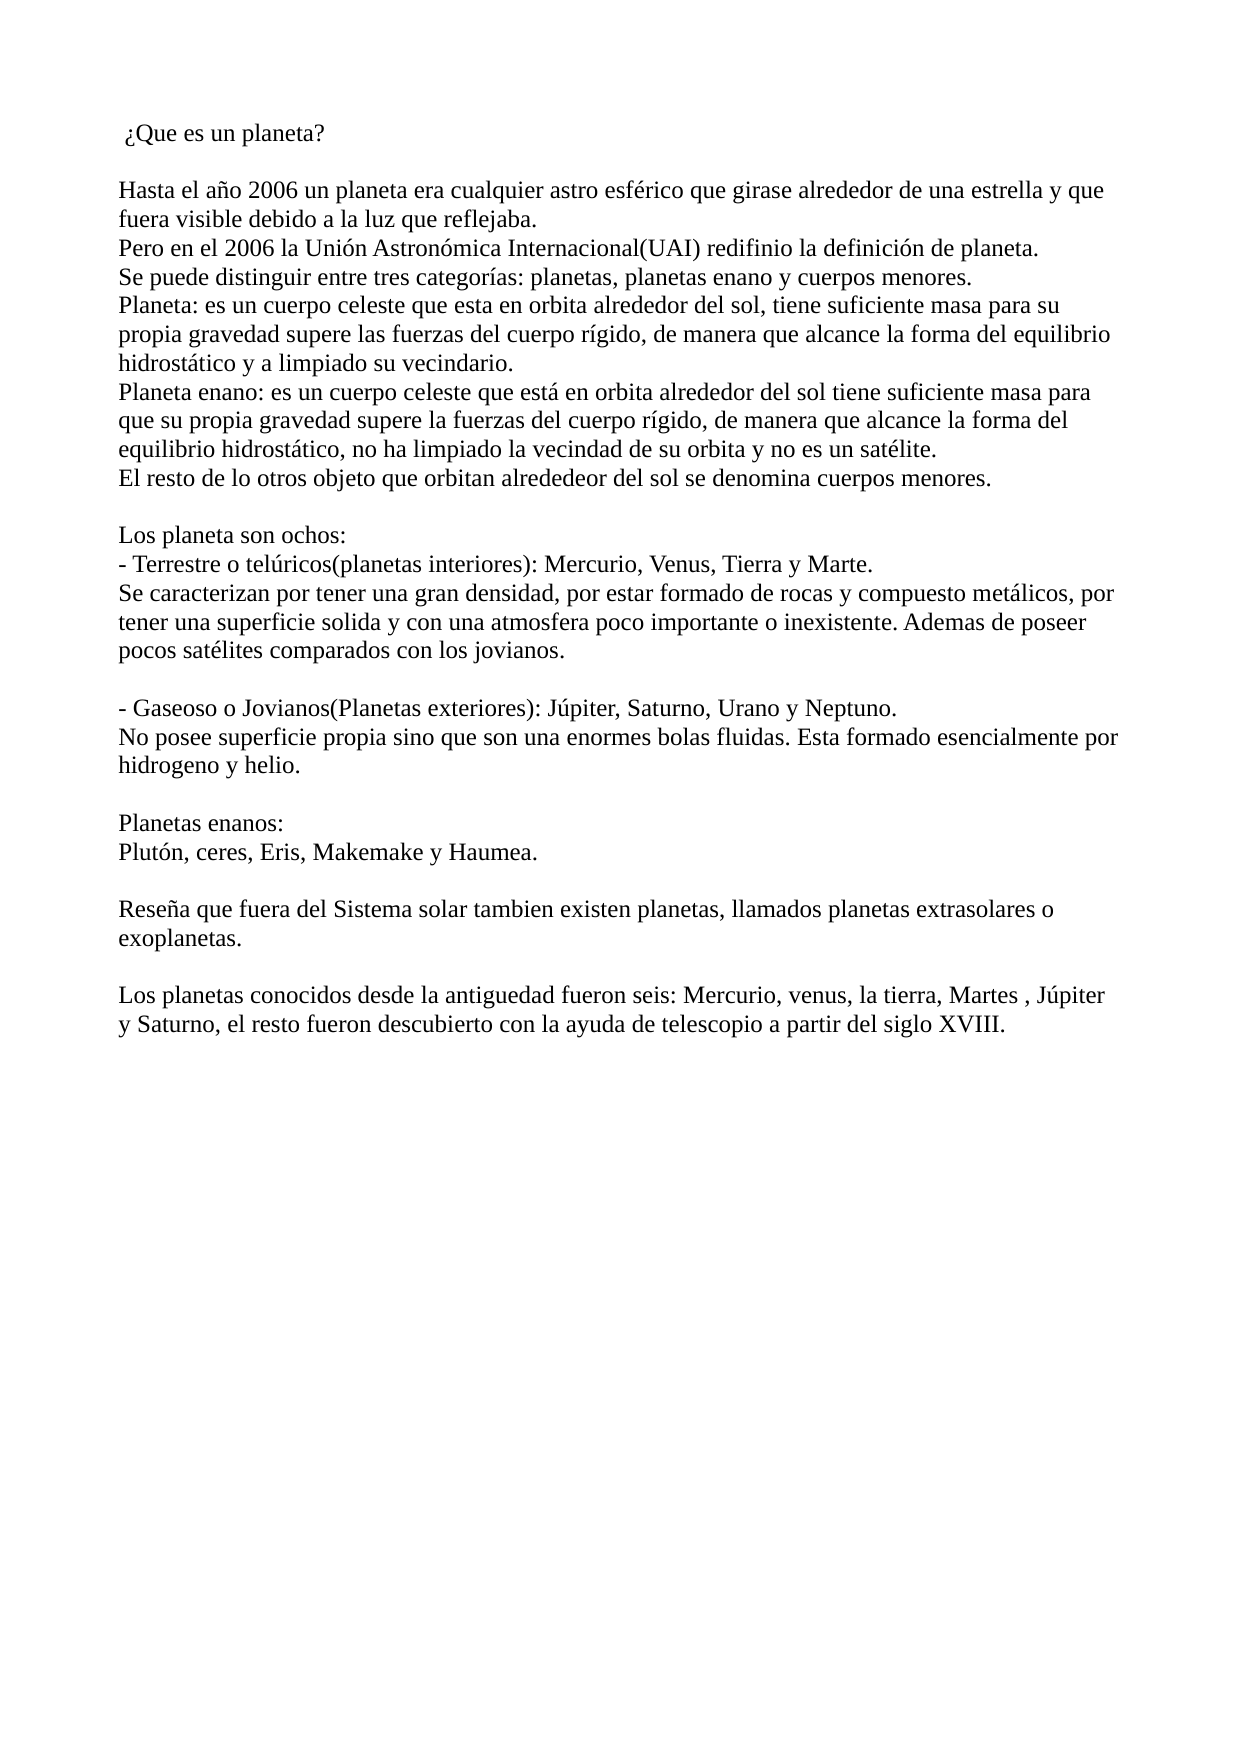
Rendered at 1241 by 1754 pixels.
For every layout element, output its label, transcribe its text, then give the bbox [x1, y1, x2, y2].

text Planeta enano: es un cuerpo celeste que está en orbita alrededor del sol tiene suficiente masa para que su propia gravedad supere la fuerzas del cuerpo rígido, de manera que alcance la forma del equilibrio hidrostático, no ha limpiado la vecindad de su orbita y no es un satélite. [118, 377, 1122, 463]
text - Gaseoso o Jovianos(Planetas exteriores): Júpiter, Saturno, Urano y Neptuno. [118, 693, 1122, 722]
text El resto de lo otros objeto que orbitan alrededeor del sol se denomina cuerpos menores. [118, 463, 1122, 492]
text Plutón, ceres, Eris, Makemake y Haumea. [118, 837, 1122, 866]
text No posee superficie propia sino que son una enormes bolas fluidas. Esta formado esencialmente por hidrogeno y helio. [118, 722, 1122, 779]
text Pero en el 2006 la Unión Astronómica Internacional(UAI) redifinio la definición de planeta. [118, 233, 1122, 262]
text Planeta: es un cuerpo celeste que esta en orbita alrededor del sol, tiene suficiente masa para su propia gravedad supere las fuerzas del cuerpo rígido, de manera que alcance la forma del equilibrio hidrostático y a limpiado su vecindario. [118, 291, 1122, 377]
text Se caracterizan por tener una gran densidad, por estar formado de rocas y compuesto metálicos, por tener una superficie solida y con una atmosfera poco importante o inexistente. Ademas de poseer pocos satélites comparados con los jovianos. [118, 578, 1122, 664]
text Los planetas conocidos desde la antiguedad fueron seis: Mercurio, venus, la tierra, Martes , Júpiter y Saturno, el resto fueron descubierto con la ayuda de telescopio a partir del siglo XVIII. [118, 981, 1122, 1038]
text Los planeta son ochos: [118, 521, 1122, 549]
text Planetas enanos: [118, 808, 1122, 837]
text Se puede distinguir entre tres categorías: planetas, planetas enano y cuerpos menores. [118, 262, 1122, 291]
text ¿Que es un planeta? [118, 118, 1122, 147]
text Reseña que fuera del Sistema solar tambien existen planetas, llamados planetas extrasolares o exoplanetas. [118, 894, 1122, 952]
text Hasta el año 2006 un planeta era cualquier astro esférico que girase alrededor de una estrella y que fuera visible debido a la luz que reflejaba. [118, 176, 1122, 233]
text - Terrestre o telúricos(planetas interiores): Mercurio, Venus, Tierra y Marte. [118, 549, 1122, 578]
